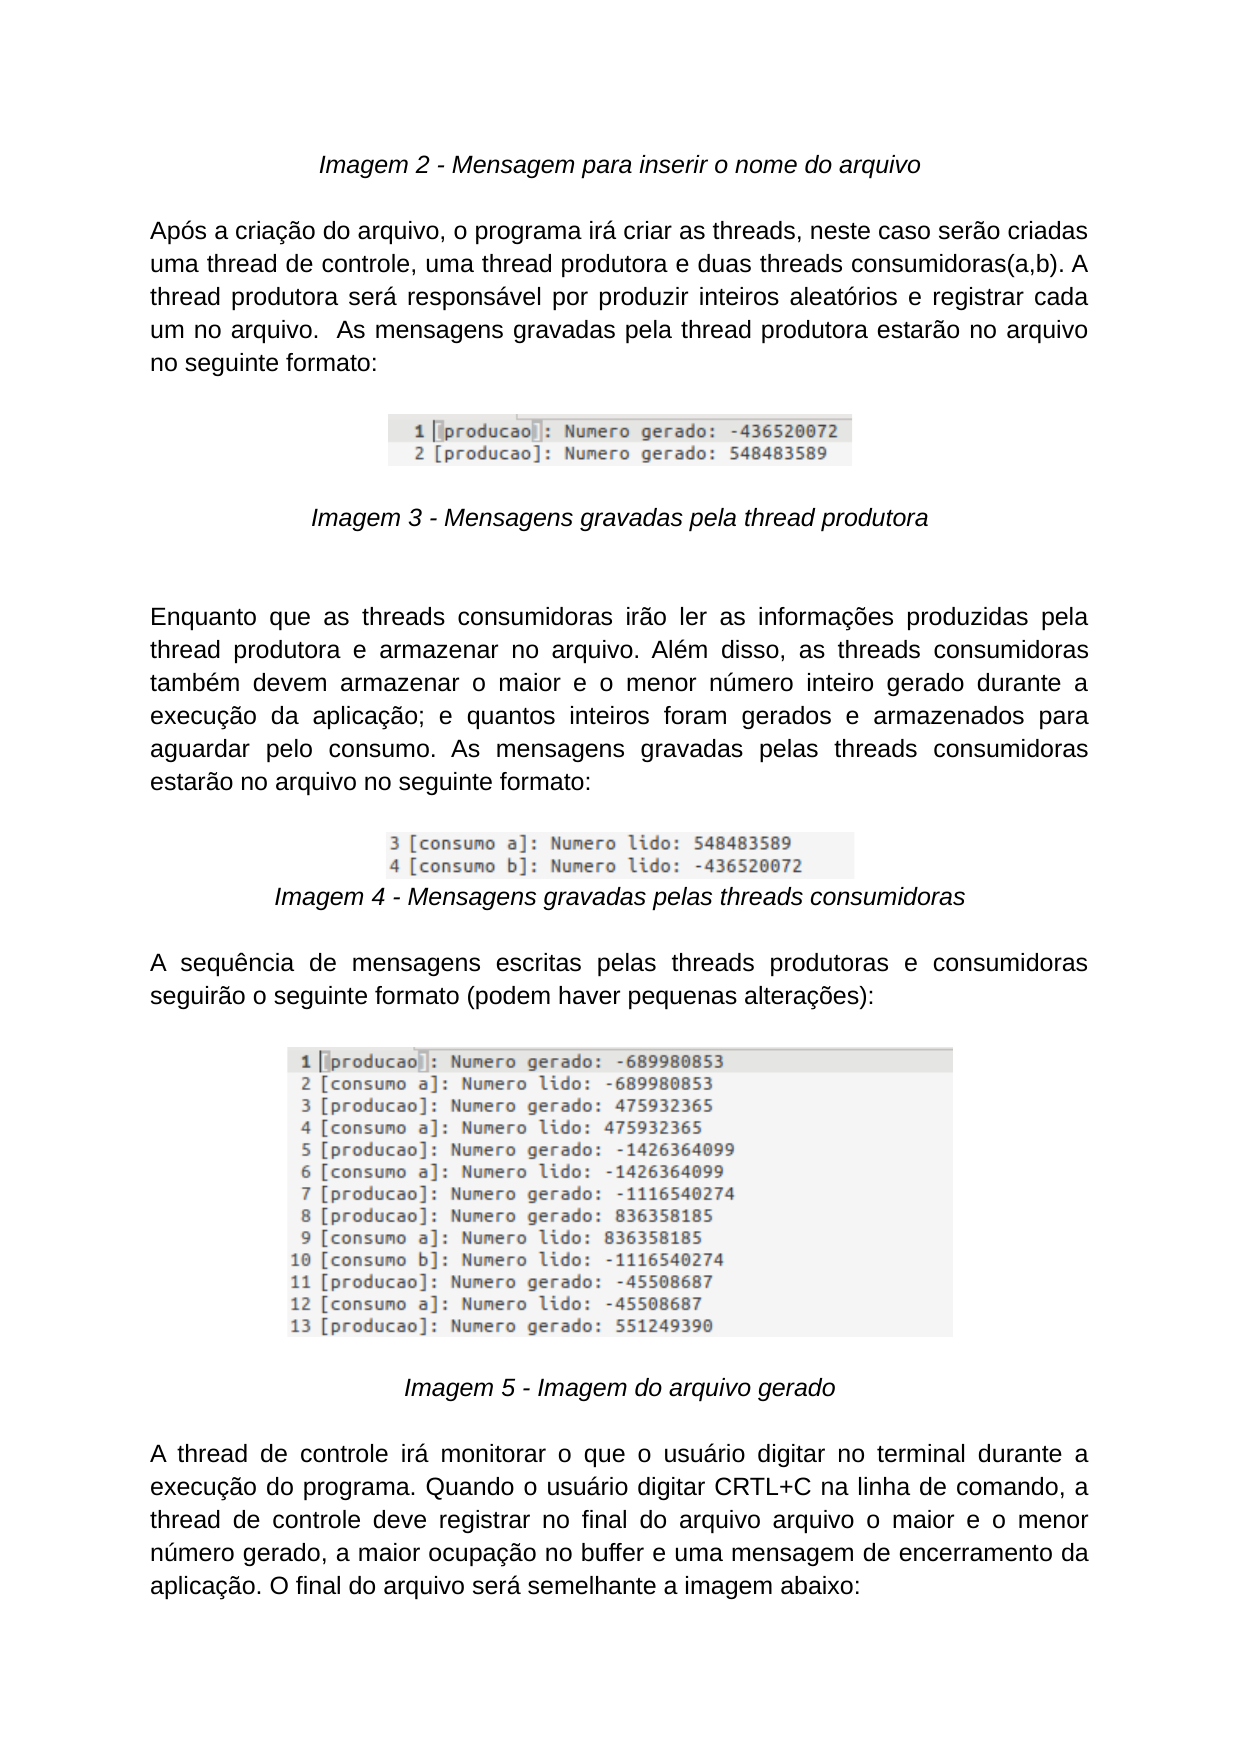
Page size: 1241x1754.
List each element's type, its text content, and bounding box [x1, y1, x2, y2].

text Após a criação do arquivo, o programa irá criar as threads, neste caso serão criadas uma thread de controle, uma thread produtora e duas threads consumidoras(a,b). A thread produtora será responsável por produzir inteiros aleatórios e registrar cada um no arquivo. As mensagens gravadas pela thread produtora estarão no arquivo no seguinte formato: [150, 216, 1090, 377]
text Enquanto que as threads consumidoras irão ler as informações produzidas pela thread produtora e armazenar no arquivo. Além disso, as threads consumidoras também devem armazenar o maior e o menor número inteiro gerado durante a execução da aplicação; e quantos inteiros foram gerados e armazenados para aguardar pelo consumo. As mensagens gravadas pelas threads consumidoras estarão no arquivo no seguinte formato: [150, 602, 1090, 796]
text Imagem 2 - Mensagem para inserir o nome do arquivo [150, 150, 1090, 179]
text Imagem 3 - Mensagens gravadas pela thread produtora [150, 503, 1090, 531]
text A thread de controle irá monitorar o que o usuário digitar no terminal durante a execução do programa. Quando o usuário digitar CRTL+C na linha de comando, a thread de controle deve registrar no final do arquivo arquivo o maior e o menor número gerado, a maior ocupação no buffer e uma mensagem de encerramento da aplicação. O final do arquivo será semelhante a imagem abaixo: [150, 1439, 1090, 1600]
text Imagem 4 - Mensagens gravadas pelas threads consumidoras [150, 882, 1090, 911]
picture [388, 414, 853, 466]
picture [287, 1047, 953, 1337]
text Imagem 5 - Imagem do arquivo gerado [150, 1373, 1090, 1402]
picture [385, 832, 855, 879]
text A sequência de mensagens escritas pelas threads produtoras e consumidoras seguirão o seguinte formato (podem haver pequenas alterações): [150, 948, 1090, 1010]
